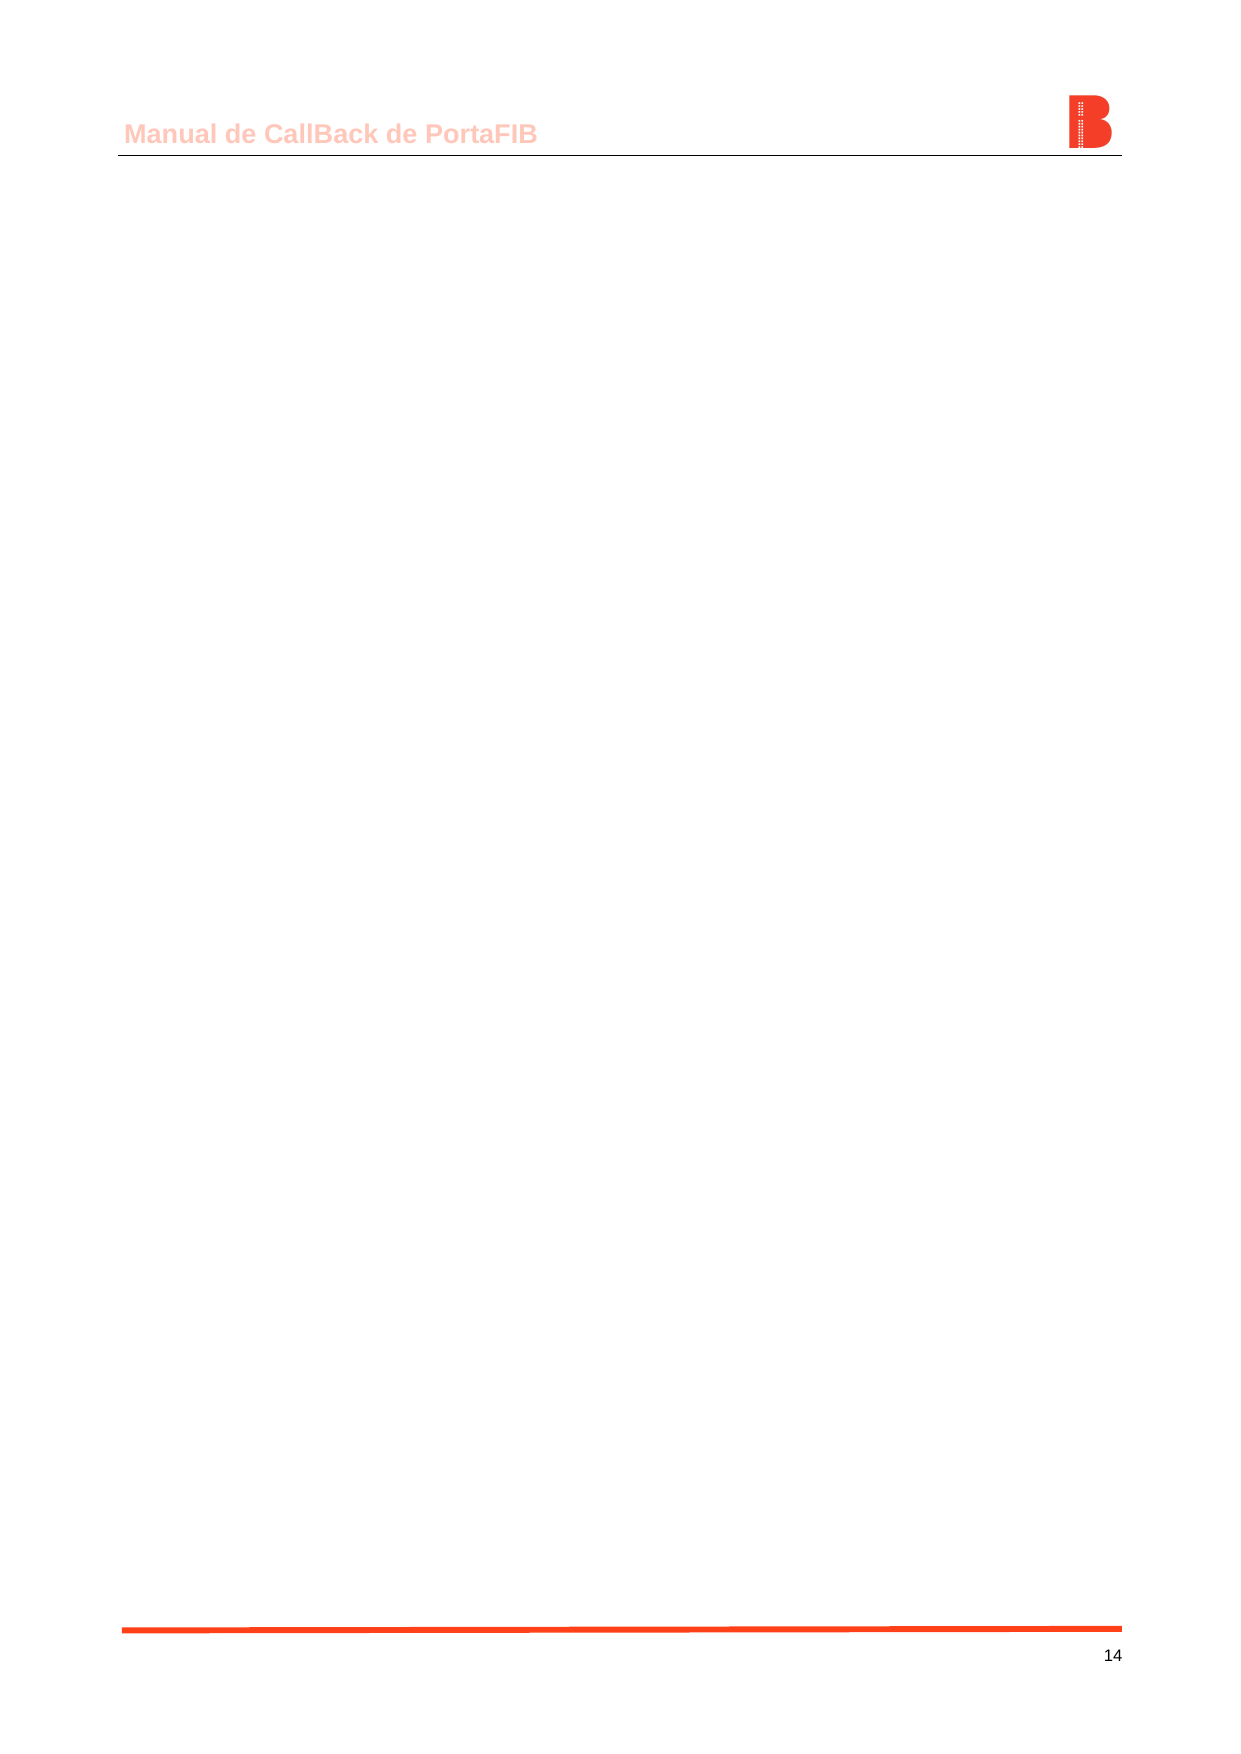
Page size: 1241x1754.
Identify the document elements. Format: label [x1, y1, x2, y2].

picture [1063, 94, 1117, 150]
